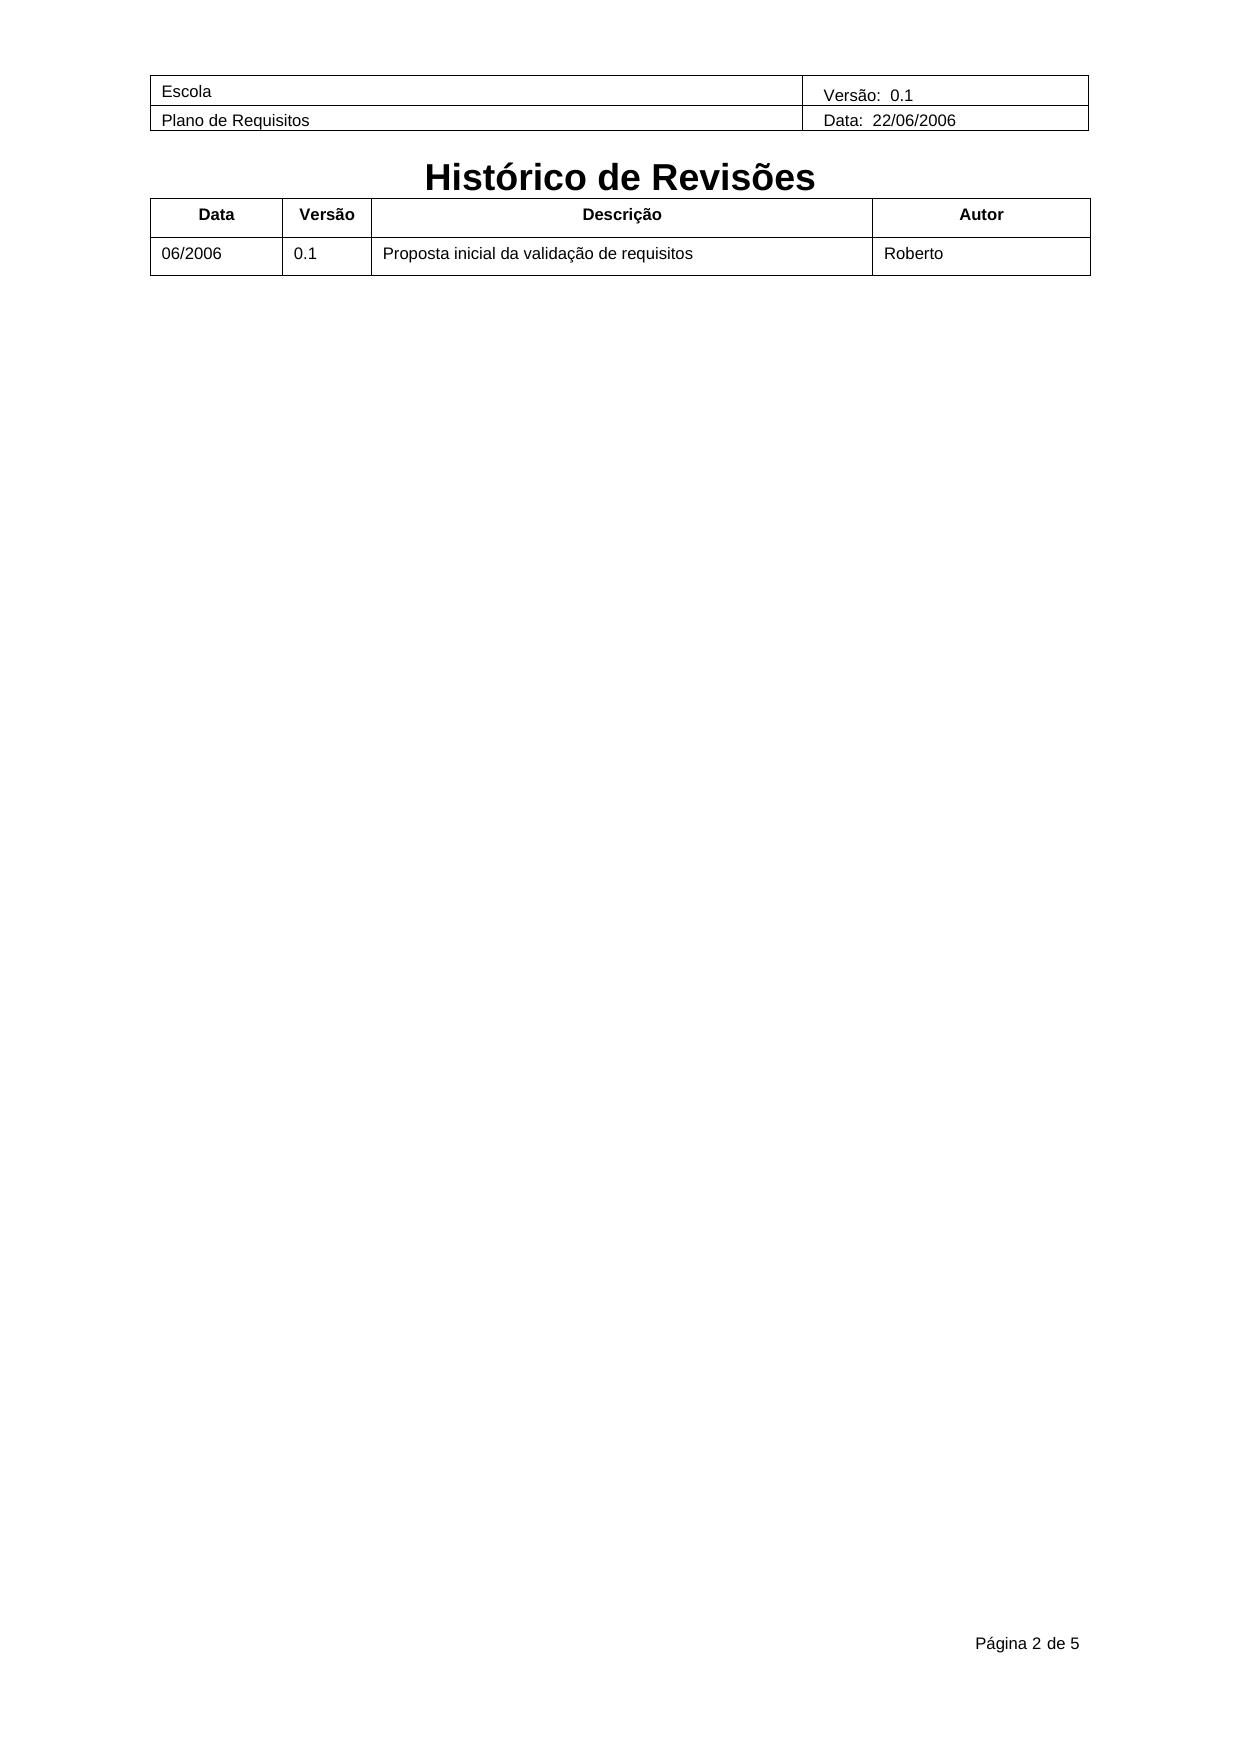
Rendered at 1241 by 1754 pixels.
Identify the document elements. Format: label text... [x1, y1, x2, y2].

table_cell Roberto [873, 238, 1090, 275]
table_cell Proposta inicial da validação de requisitos [372, 238, 872, 275]
table_header Descrição [372, 199, 872, 237]
table_cell 0.1 [283, 238, 371, 275]
table_cell 06/2006 [151, 238, 282, 275]
title Histórico de Revisões [150, 156, 1090, 198]
table_header Autor [873, 199, 1090, 237]
table_header Data [151, 199, 282, 237]
table_header Versão [283, 199, 371, 237]
